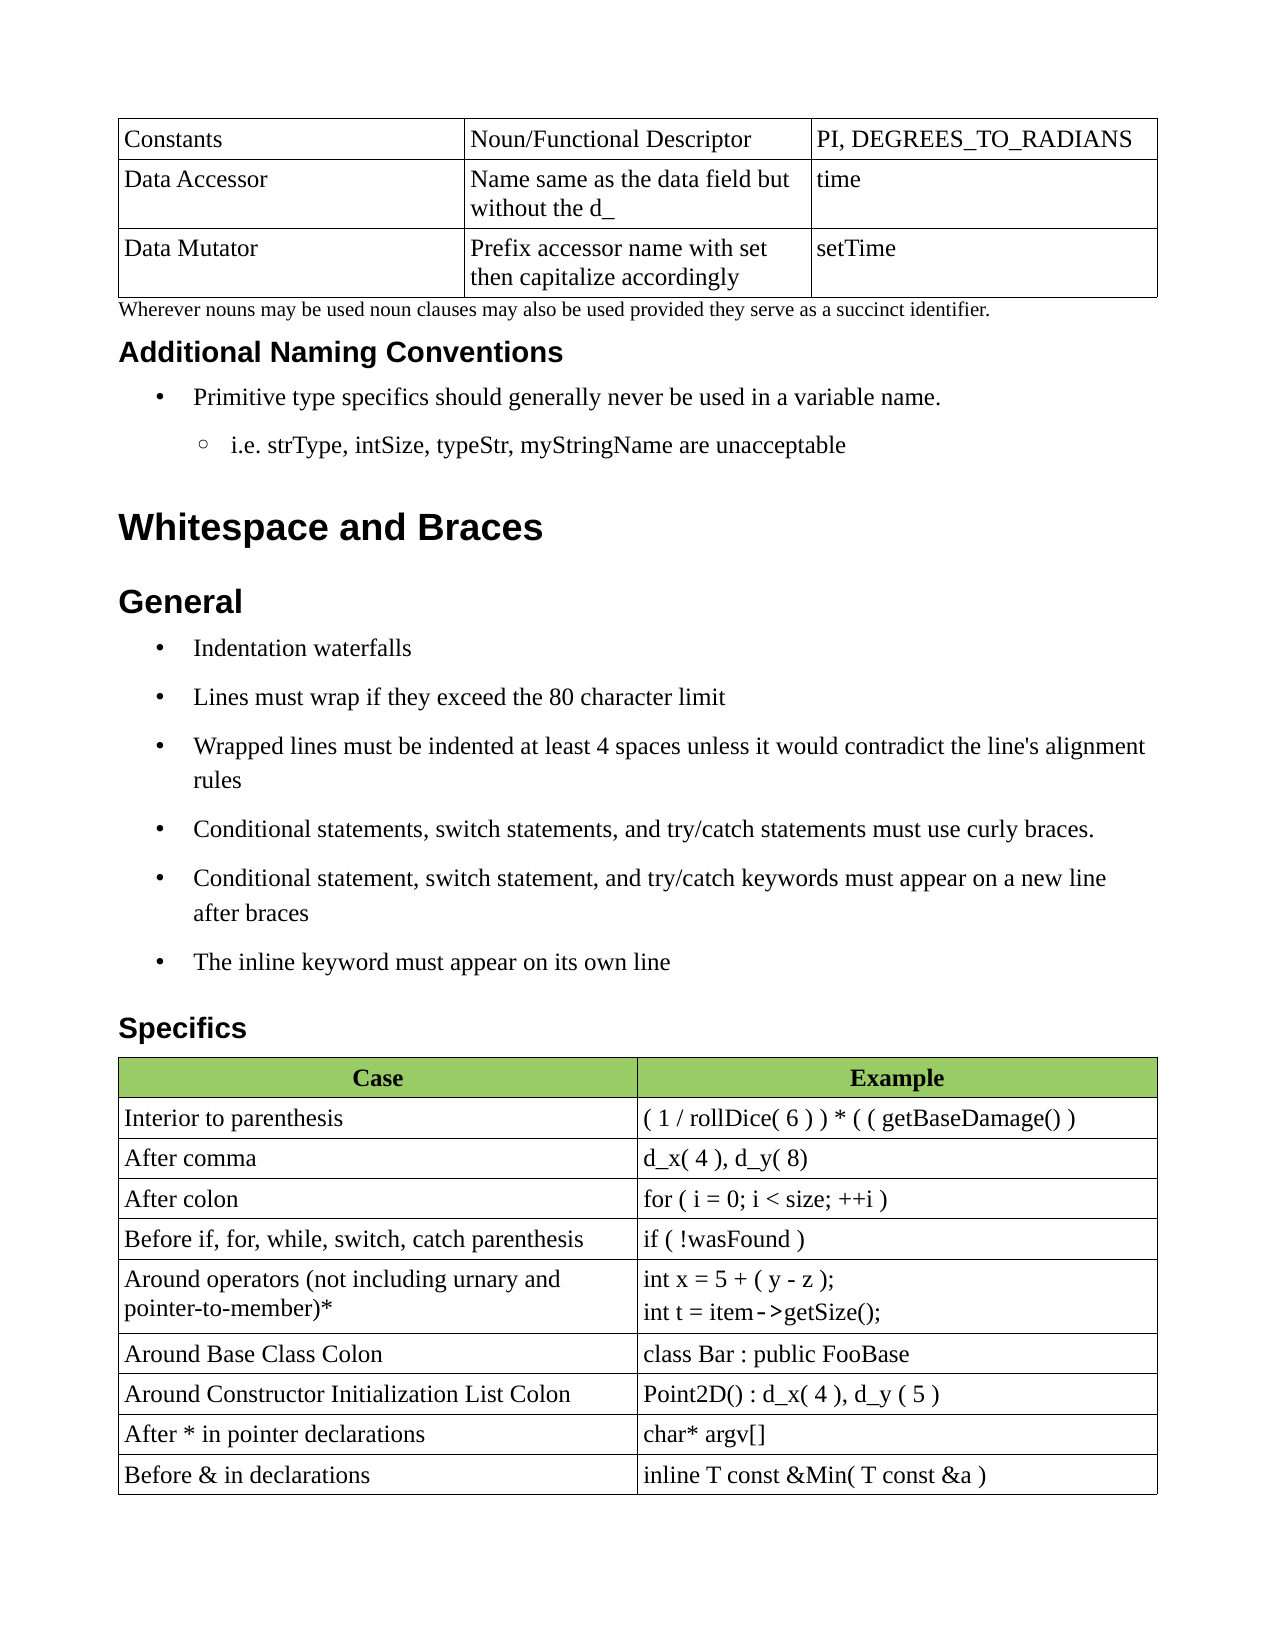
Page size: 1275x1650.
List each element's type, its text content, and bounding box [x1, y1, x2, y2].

list i.e. strType, intSize, typeStr, myStringName are unacceptable [193, 431, 1157, 459]
table_cell PI, DEGREES_TO_RADIANS [812, 119, 1157, 158]
table_cell char* argv[] [638, 1415, 1157, 1454]
list Conditional statement, switch statement, and try/catch keywords must appear on a new line after braces [156, 863, 1157, 927]
table_cell inline T const &Min( T const &a ) [638, 1455, 1157, 1494]
list Lines must wrap if they exceed the 80 character limit [156, 682, 1157, 711]
table_cell for ( i = 0; i < size; ++i ) [638, 1179, 1157, 1218]
list Primitive type specifics should generally never be used in a variable name. [156, 382, 1157, 410]
table_cell Noun/Functional Descriptor [465, 119, 811, 158]
table_cell Point2D() : d_x( 4 ), d_y ( 5 ) [638, 1374, 1157, 1413]
table_header Example [638, 1058, 1157, 1097]
table_cell Data Accessor [119, 160, 464, 227]
table_cell After comma [119, 1139, 637, 1178]
table_cell int x = 5 + ( y - z ); int t = item->getSize(); [638, 1260, 1157, 1333]
table_cell time [812, 160, 1157, 227]
table_cell setTime [812, 229, 1157, 297]
list The inline keyword must appear on its own line [156, 947, 1157, 976]
table_cell ( 1 / rollDice( 6 ) ) * ( ( getBaseDamage() ) [638, 1098, 1157, 1138]
table_cell After colon [119, 1179, 637, 1218]
table_cell d_x( 4 ), d_y( 8) [638, 1139, 1157, 1178]
subtitle Whitespace and Braces [118, 505, 1157, 548]
table_cell Around Base Class Colon [119, 1334, 637, 1373]
table_cell Before & in declarations [119, 1455, 637, 1494]
subtitle General [118, 582, 1157, 620]
table_cell After * in pointer declarations [119, 1415, 637, 1454]
text Wherever nouns may be used noun clauses may also be used provided they serve as a succinct identifier. [118, 298, 1157, 321]
table_cell Before if, for, while, switch, catch parenthesis [119, 1219, 637, 1258]
subtitle Specifics [118, 1011, 1157, 1044]
table_cell Around Constructor Initialization List Colon [119, 1374, 637, 1413]
table_cell Around operators (not including urnary and pointer-to-member)* [119, 1260, 637, 1333]
table_cell class Bar : public FooBase [638, 1334, 1157, 1373]
list Wrapped lines must be indented at least 4 spaces unless it would contradict the line's alignment rules [156, 731, 1157, 794]
table_cell Prefix accessor name with set then capitalize accordingly [465, 229, 811, 297]
subtitle Additional Naming Conventions [118, 335, 1157, 369]
table_cell Name same as the data field but without the d_ [465, 160, 811, 227]
table_cell Data Mutator [119, 229, 464, 297]
table_cell Constants [119, 119, 464, 158]
table_cell Interior to parenthesis [119, 1098, 637, 1138]
table_header Case [119, 1058, 637, 1097]
table_cell if ( !wasFound ) [638, 1219, 1157, 1258]
list Indentation waterfalls [156, 633, 1157, 662]
list Conditional statements, switch statements, and try/catch statements must use curly braces. [156, 814, 1157, 843]
